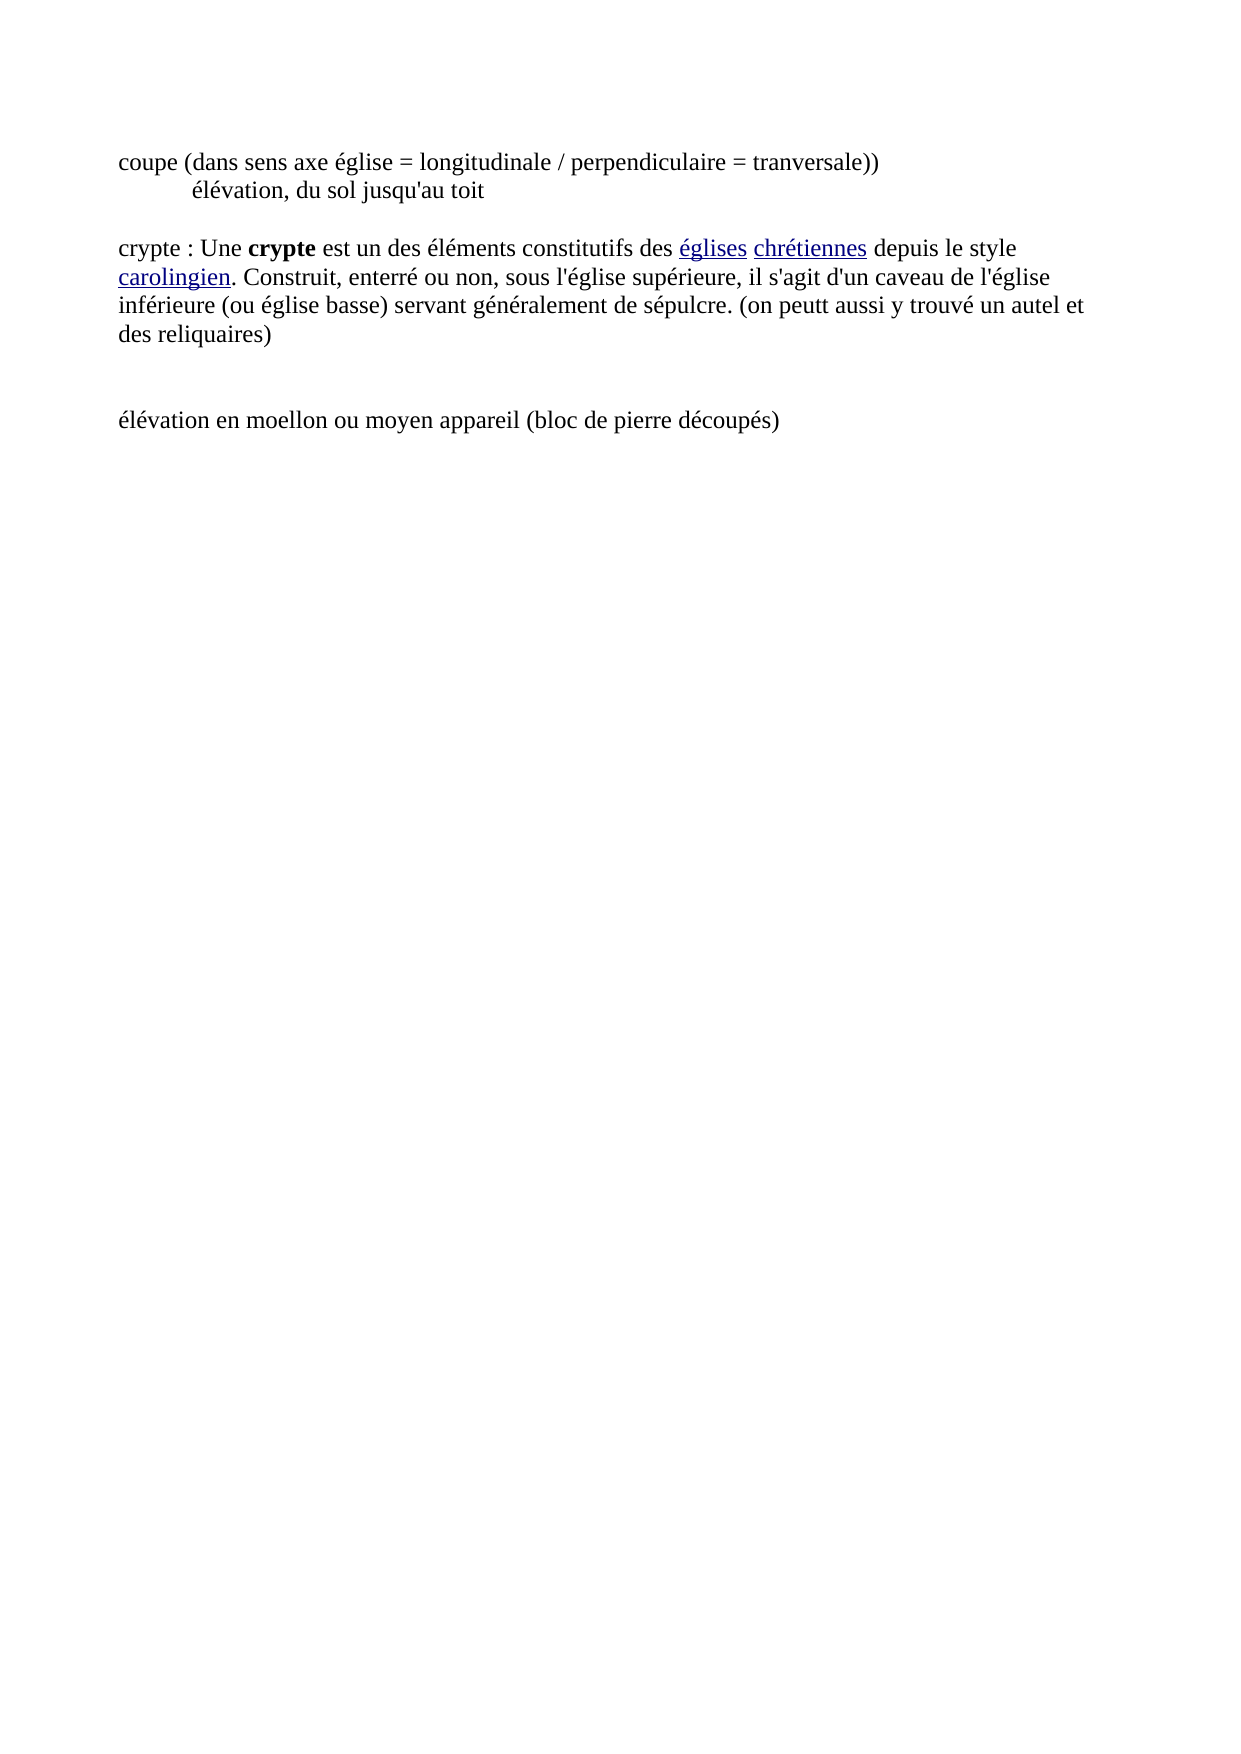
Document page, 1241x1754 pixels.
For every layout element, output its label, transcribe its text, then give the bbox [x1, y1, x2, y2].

text élévation en moellon ou moyen appareil (bloc de pierre découpés) [118, 406, 1122, 434]
text crypte : Une crypte est un des éléments constitutifs des églises chrétiennes depuis le style carolingien. Construit, enterré ou non, sous l'église supérieure, il s'agit d'un caveau de l'église inférieure (ou église basse) servant généralement de sépulcre. (on peutt aussi y trouvé un autel et des reliquaires) [118, 233, 1122, 348]
text coupe (dans sens axe église = longitudinale / perpendiculaire = tranversale)) [118, 147, 1122, 176]
text élévation, du sol jusqu'au toit [118, 176, 1122, 204]
